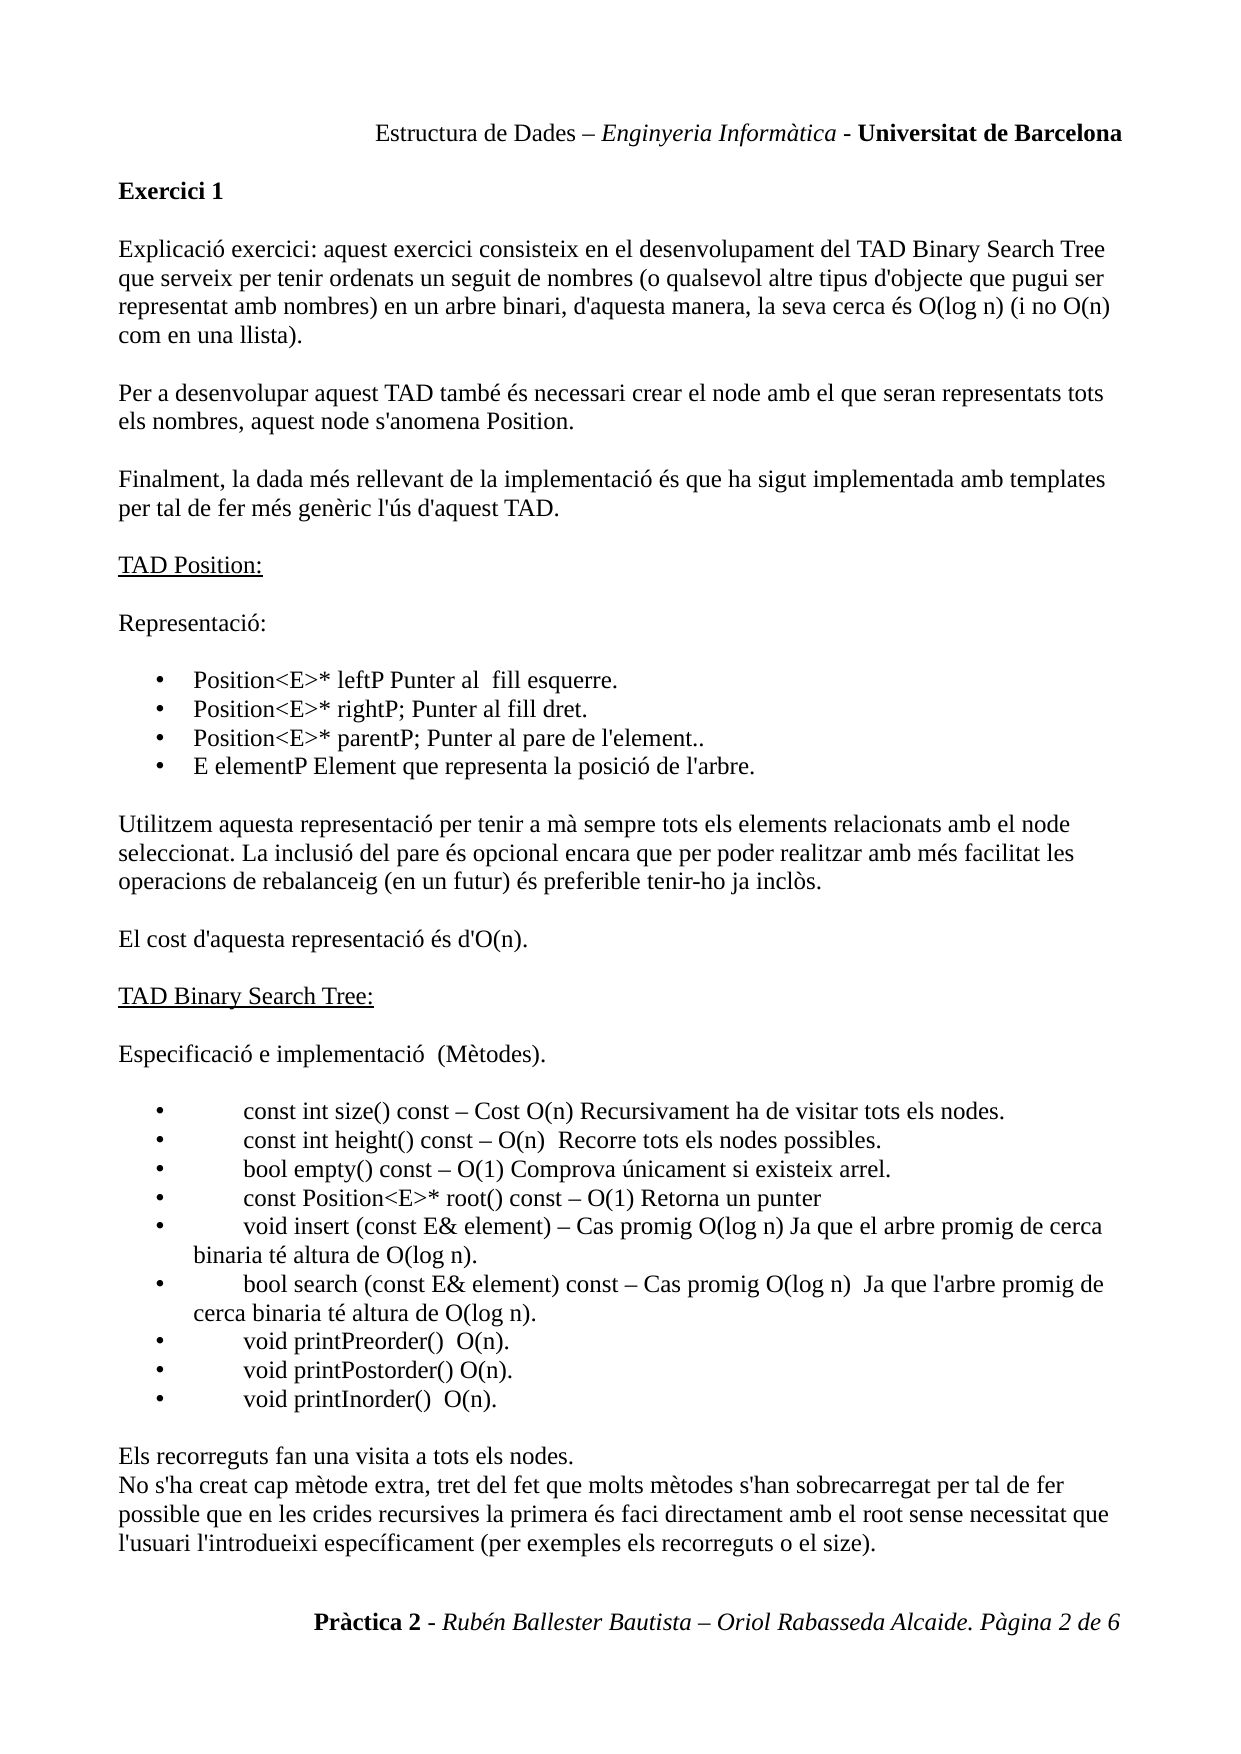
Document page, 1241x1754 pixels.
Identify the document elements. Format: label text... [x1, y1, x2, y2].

text TAD Binary Search Tree: [118, 981, 1122, 1010]
text Explicació exercici: aquest exercici consisteix en el desenvolupament del TAD Binary Search Tree que serveix per tenir ordenats un seguit de nombres (o qualsevol altre tipus d'objecte que pugui ser representat amb nombres) en un arbre binari, d'aquesta manera, la seva cerca és O(log n) (i no O(n) com en una llista). [118, 234, 1122, 349]
text El cost d'aquesta representació és d'O(n). [118, 924, 1122, 953]
text No s'ha creat cap mètode extra, tret del fet que molts mètodes s'han sobrecarregat per tal de fer possible que en les crides recursives la primera és faci directament amb el root sense necessitat que l'usuari l'introdueixi específicament (per exemples els recorreguts o el size). [118, 1470, 1122, 1556]
list const Position<E>* root() const – O(1) Retorna un punter [156, 1183, 1122, 1211]
text Representació: [118, 608, 1122, 636]
list Position<E>* rightP; Punter al fill dret. [156, 694, 1122, 723]
text Exercici 1 [118, 176, 1122, 205]
list void printPreorder() O(n). [156, 1326, 1122, 1355]
list void printPostorder() O(n). [156, 1355, 1122, 1384]
text TAD Position: [118, 550, 1122, 579]
list bool search (const E& element) const – Cas promig O(log n) Ja que l'arbre promig de cerca binaria té altura de O(log n). [156, 1269, 1122, 1326]
list void printInorder() O(n). [156, 1384, 1122, 1413]
text Finalment, la dada més rellevant de la implementació és que ha sigut implementada amb templates per tal de fer més genèric l'ús d'aquest TAD. [118, 464, 1122, 521]
list bool empty() const – O(1) Comprova únicament si existeix arrel. [156, 1154, 1122, 1183]
list const int height() const – O(n) Recorre tots els nodes possibles. [156, 1125, 1122, 1154]
text Especificació e implementació (Mètodes). [118, 1039, 1122, 1068]
text Utilitzem aquesta representació per tenir a mà sempre tots els elements relacionats amb el node seleccionat. La inclusió del pare és opcional encara que per poder realitzar amb més facilitat les operacions de rebalanceig (en un futur) és preferible tenir-ho ja inclòs. [118, 809, 1122, 895]
text Els recorreguts fan una visita a tots els nodes. [118, 1441, 1122, 1470]
list void insert (const E& element) – Cas promig O(log n) Ja que el arbre promig de cerca binaria té altura de O(log n). [156, 1211, 1122, 1269]
list E elementP Element que representa la posició de l'arbre. [156, 751, 1122, 780]
list Position<E>* parentP; Punter al pare de l'element.. [156, 723, 1122, 751]
list const int size() const – Cost O(n) Recursivament ha de visitar tots els nodes. [156, 1096, 1122, 1125]
list Position<E>* leftP Punter al fill esquerre. [156, 665, 1122, 694]
text Per a desenvolupar aquest TAD també és necessari crear el node amb el que seran representats tots els nombres, aquest node s'anomena Position. [118, 378, 1122, 435]
